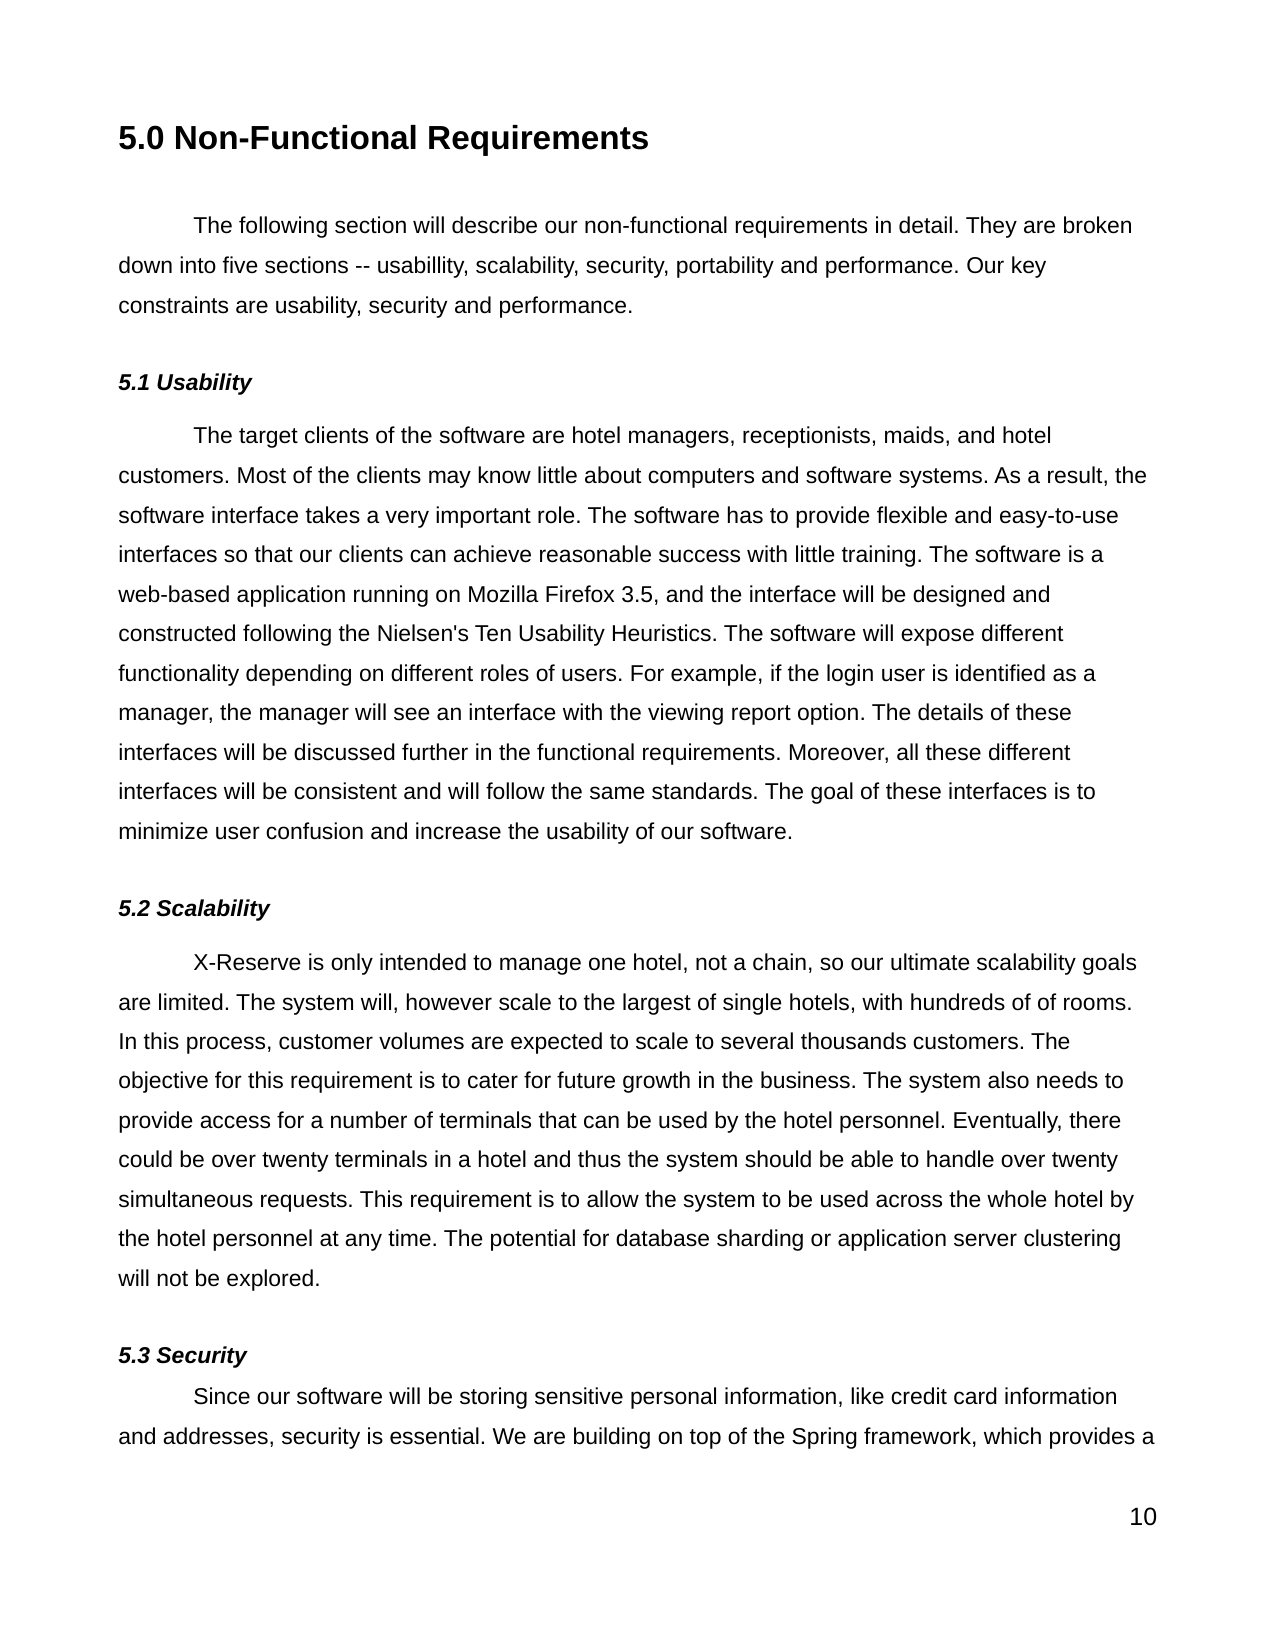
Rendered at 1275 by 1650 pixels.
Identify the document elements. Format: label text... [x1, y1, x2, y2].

text The following section will describe our non-functional requirements in detail. They are broken down into five sections -- usabillity, scalability, security, portability and performance. Our key constraints are usability, security and performance. [118, 210, 1157, 318]
text Since our software will be storing sensitive personal information, like credit card information and addresses, security is essential. We are building on top of the Spring framework, which provides a [118, 1381, 1157, 1449]
text The target clients of the software are hotel managers, receptionists, maids, and hotel customers. Most of the clients may know little about computers and software systems. As a result, the software interface takes a very important role. The software has to provide flexible and easy-to-use interfaces so that our clients can achieve reasonable success with little training. The software is a web-based application running on Mozilla Firefox 3.5, and the interface will be designed and constructed following the Nielsen's Ten Usability Heuristics. The software will expose different functionality depending on different roles of users. For example, if the login user is identified as a manager, the manager will see an interface with the viewing report option. The details of these interfaces will be discussed further in the functional requirements. Moreover, all these different interfaces will be consistent and will follow the same standards. The goal of these interfaces is to minimize user confusion and increase the usability of our software. [118, 421, 1157, 844]
subtitle 5.2 Scalability [118, 895, 1157, 921]
subtitle 5.0 Non-Functional Requirements [118, 118, 1157, 157]
subtitle 5.1 Usability [118, 368, 1157, 395]
text X-Reserve is only intended to manage one hotel, not a chain, so our ultimate scalability goals are limited. The system will, however scale to the largest of single hotels, with hundreds of of rooms. In this process, customer volumes are expected to scale to several thousands customers. The objective for this requirement is to cater for future growth in the business. The system also needs to provide access for a number of terminals that can be used by the hotel personnel. Eventually, there could be over twenty terminals in a hotel and thus the system should be able to handle over twenty simultaneous requests. This requirement is to allow the system to be used across the whole hotel by the hotel personnel at any time. The potential for database sharding or application server clustering will not be explored. [118, 947, 1157, 1291]
subtitle 5.3 Security [118, 1342, 1157, 1368]
